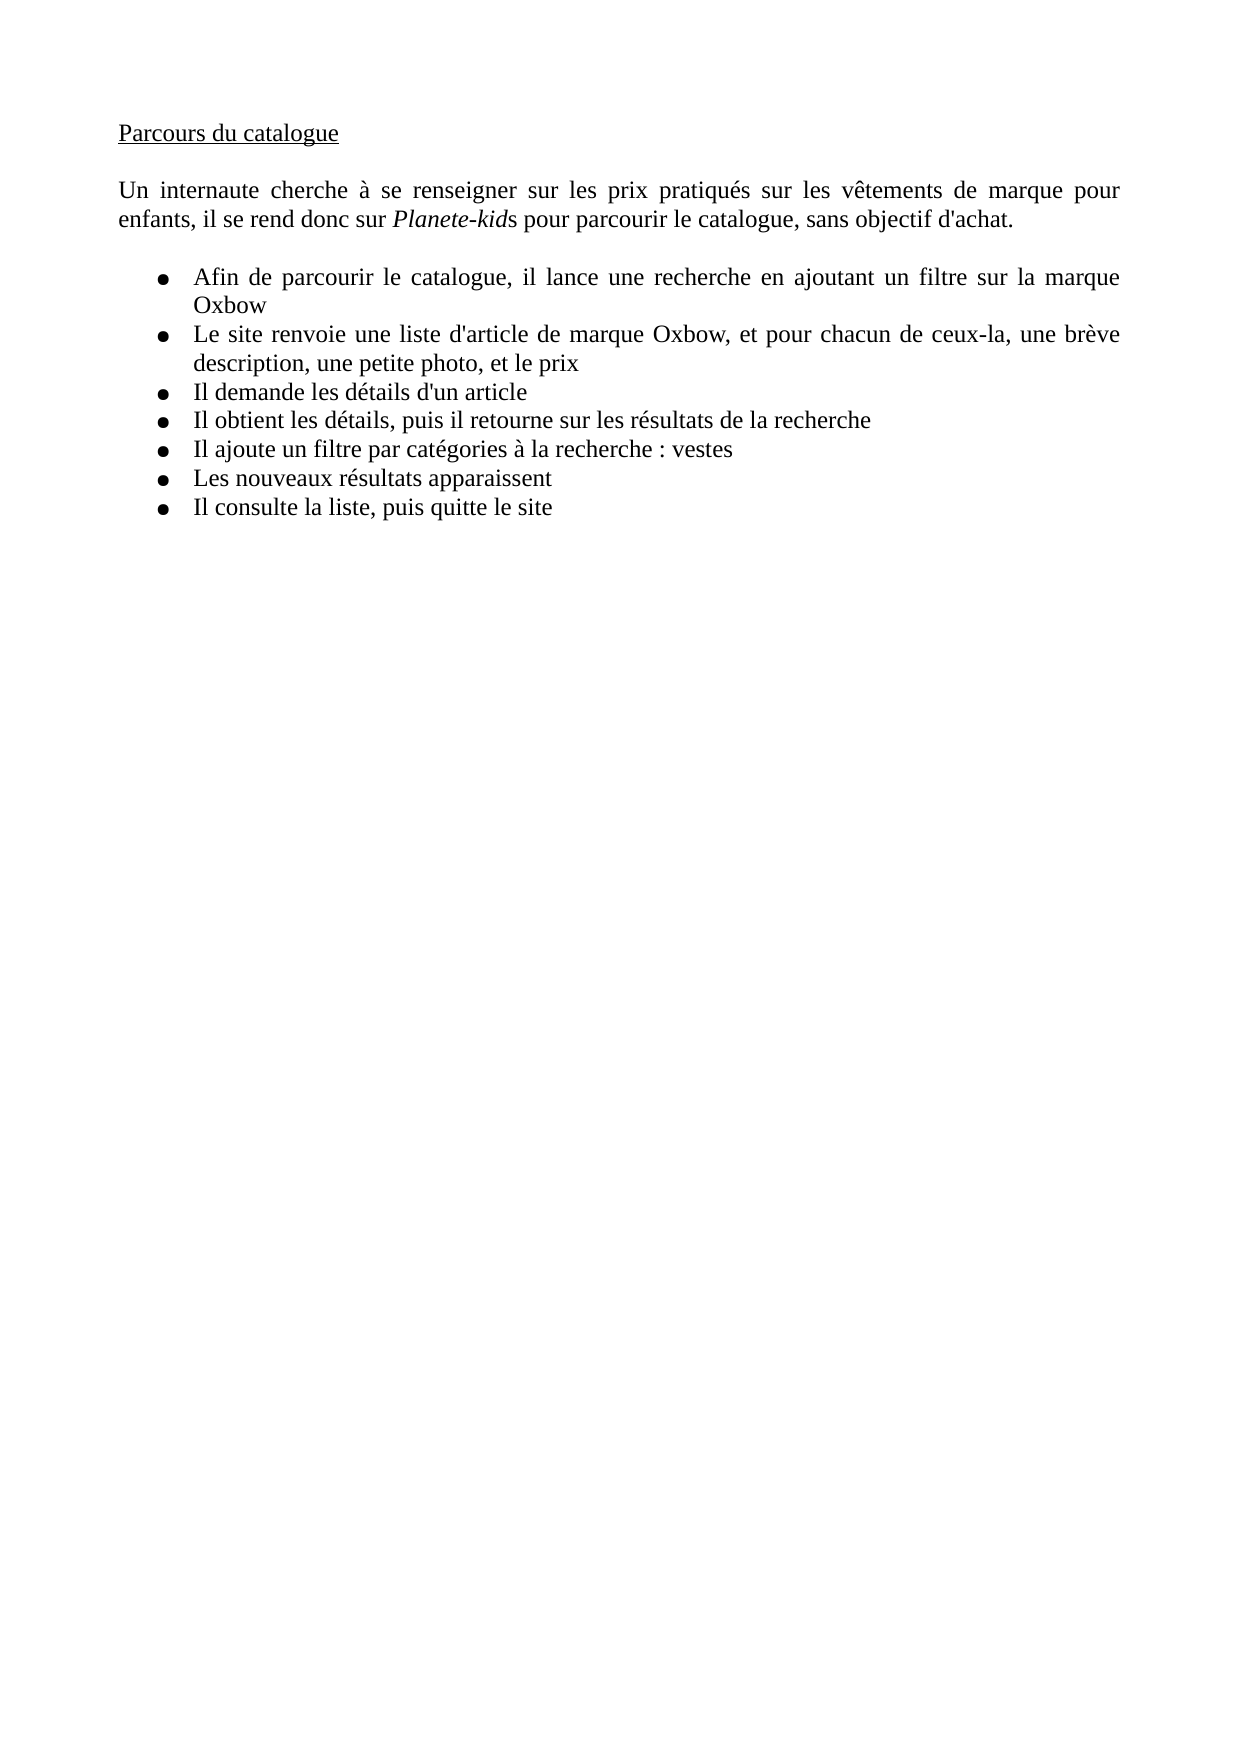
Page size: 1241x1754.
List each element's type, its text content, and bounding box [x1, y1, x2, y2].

list Les nouveaux résultats apparaissent [156, 463, 1122, 492]
list Le site renvoie une liste d'article de marque Oxbow, et pour chacun de ceux-la, une brève description, une petite photo, et le prix [156, 319, 1122, 377]
list Il consulte la liste, puis quitte le site [156, 492, 1122, 521]
list Il demande les détails d'un article [156, 377, 1122, 406]
text Parcours du catalogue [118, 118, 1122, 147]
list Il obtient les détails, puis il retourne sur les résultats de la recherche [156, 406, 1122, 434]
list Afin de parcourir le catalogue, il lance une recherche en ajoutant un filtre sur la marque Oxbow [156, 262, 1122, 319]
text Un internaute cherche à se renseigner sur les prix pratiqués sur les vêtements de marque pour enfants, il se rend donc sur Planete-kids pour parcourir le catalogue, sans objectif d'achat. [118, 176, 1122, 233]
list Il ajoute un filtre par catégories à la recherche : vestes [156, 434, 1122, 463]
